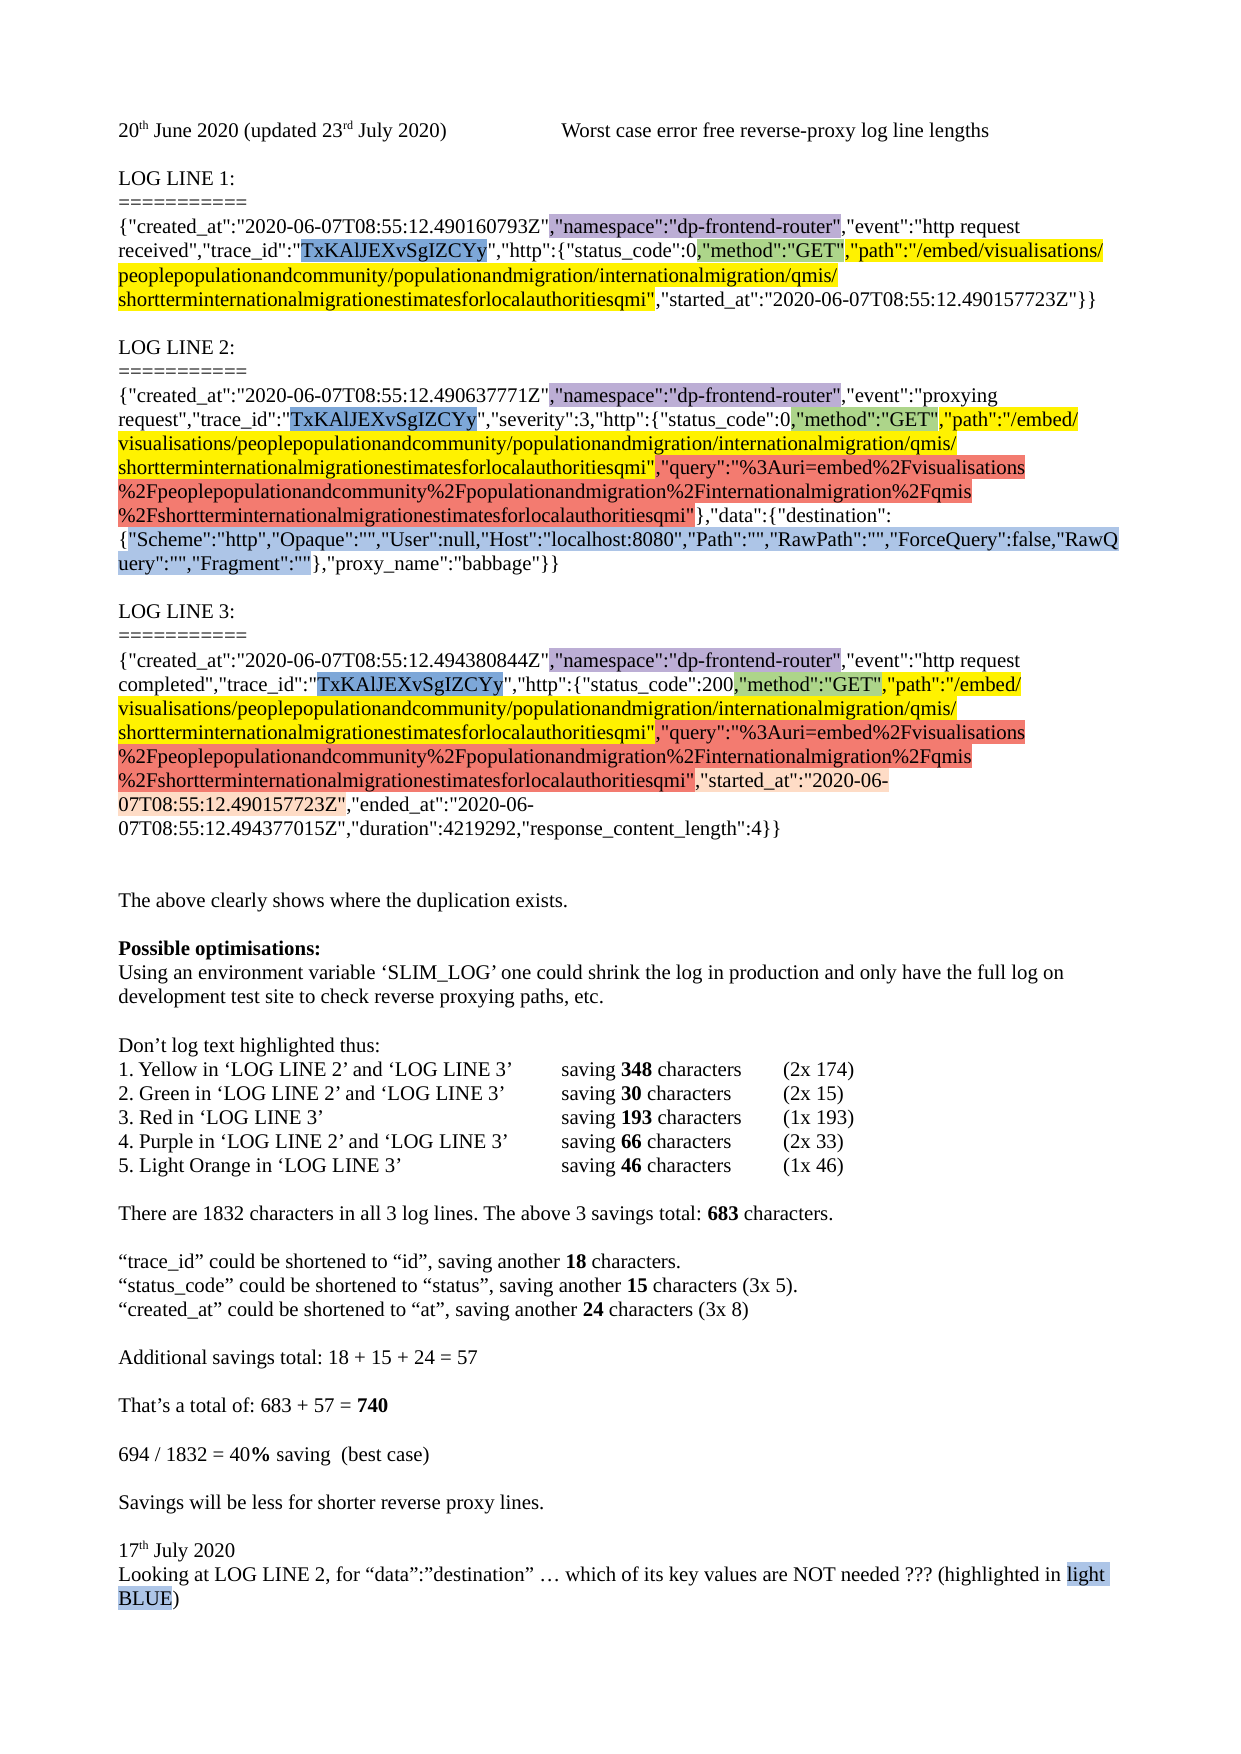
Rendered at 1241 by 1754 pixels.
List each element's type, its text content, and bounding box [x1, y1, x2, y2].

text Savings will be less for shorter reverse proxy lines. [118, 1490, 1122, 1514]
text The above clearly shows where the duplication exists. [118, 888, 1122, 912]
text 17th July 2020 [118, 1538, 1122, 1562]
text That’s a total of: 683 + 57 = 740 [118, 1393, 1122, 1417]
text LOG LINE 1: [118, 166, 1122, 190]
text =========== [118, 190, 1122, 214]
text =========== [118, 359, 1122, 383]
text There are 1832 characters in all 3 log lines. The above 3 savings total: 683 characters. [118, 1201, 1122, 1225]
text Don’t log text highlighted thus: [118, 1032, 1122, 1057]
text Looking at LOG LINE 2, for “data”:”destination” … which of its key values are NOT needed ??? (highlighted in light BLUE) [118, 1562, 1122, 1610]
text Possible optimisations: [118, 936, 1122, 960]
text “created_at” could be shortened to “at”, saving another 24 characters (3x 8) [118, 1297, 1122, 1321]
text 2. Green in ‘LOG LINE 2’ and ‘LOG LINE 3’ saving 30 characters (2x 15) [118, 1081, 1122, 1105]
text 1. Yellow in ‘LOG LINE 2’ and ‘LOG LINE 3’ saving 348 characters (2x 174) [118, 1057, 1122, 1081]
text {"created_at":"2020-06-07T08:55:12.490160793Z","namespace":"dp-frontend-router","event":"http request received","trace_id":"TxKAlJEXvSgIZCYy","http":{"status_code":0,"method":"GET","path":"/embed/visualisations/peoplepopulationandcommunity/populationandmigration/internationalmigration/qmis/shortterminternationalmigrationestimatesforlocalauthoritiesqmi","started_at":"2020-06-07T08:55:12.490157723Z"}} [118, 214, 1122, 311]
text “status_code” could be shortened to “status”, saving another 15 characters (3x 5). [118, 1273, 1122, 1297]
text “trace_id” could be shortened to “id”, saving another 18 characters. [118, 1249, 1122, 1273]
text Using an environment variable ‘SLIM_LOG’ one could shrink the log in production and only have the full log on development test site to check reverse proxying paths, etc. [118, 960, 1122, 1008]
text Additional savings total: 18 + 15 + 24 = 57 [118, 1345, 1122, 1369]
text 5. Light Orange in ‘LOG LINE 3’ saving 46 characters (1x 46) [118, 1153, 1122, 1177]
text =========== [118, 623, 1122, 647]
text LOG LINE 2: [118, 335, 1122, 359]
text 4. Purple in ‘LOG LINE 2’ and ‘LOG LINE 3’ saving 66 characters (2x 33) [118, 1129, 1122, 1153]
text 3. Red in ‘LOG LINE 3’ saving 193 characters (1x 193) [118, 1105, 1122, 1129]
text 694 / 1832 = 40% saving (best case) [118, 1442, 1122, 1466]
text {"created_at":"2020-06-07T08:55:12.490637771Z","namespace":"dp-frontend-router","event":"proxying request","trace_id":"TxKAlJEXvSgIZCYy","severity":3,"http":{"status_code":0,"method":"GET","path":"/embed/visualisations/peoplepopulationandcommunity/populationandmigration/internationalmigration/qmis/shortterminternationalmigrationestimatesforlocalauthoritiesqmi","query":"%3Auri=embed%2Fvisualisations%2Fpeoplepopulationandcommunity%2Fpopulationandmigration%2Finternationalmigration%2Fqmis%2Fshortterminternationalmigrationestimatesforlocalauthoritiesqmi"},"data":{"destination":{"Scheme":"http","Opaque":"","User":null,"Host":"localhost:8080","Path":"","RawPath":"","ForceQuery":false,"RawQuery":"","Fragment":""},"proxy_name":"babbage"}} [118, 383, 1122, 575]
text 20th June 2020 (updated 23rd July 2020) Worst case error free reverse-proxy log line lengths [118, 118, 1122, 142]
text {"created_at":"2020-06-07T08:55:12.494380844Z","namespace":"dp-frontend-router","event":"http request completed","trace_id":"TxKAlJEXvSgIZCYy","http":{"status_code":200,"method":"GET","path":"/embed/visualisations/peoplepopulationandcommunity/populationandmigration/internationalmigration/qmis/shortterminternationalmigrationestimatesforlocalauthoritiesqmi","query":"%3Auri=embed%2Fvisualisations%2Fpeoplepopulationandcommunity%2Fpopulationandmigration%2Finternationalmigration%2Fqmis%2Fshortterminternationalmigrationestimatesforlocalauthoritiesqmi","started_at":"2020-06-07T08:55:12.490157723Z","ended_at":"2020-06-07T08:55:12.494377015Z","duration":4219292,"response_content_length":4}} [118, 647, 1122, 840]
text LOG LINE 3: [118, 599, 1122, 623]
